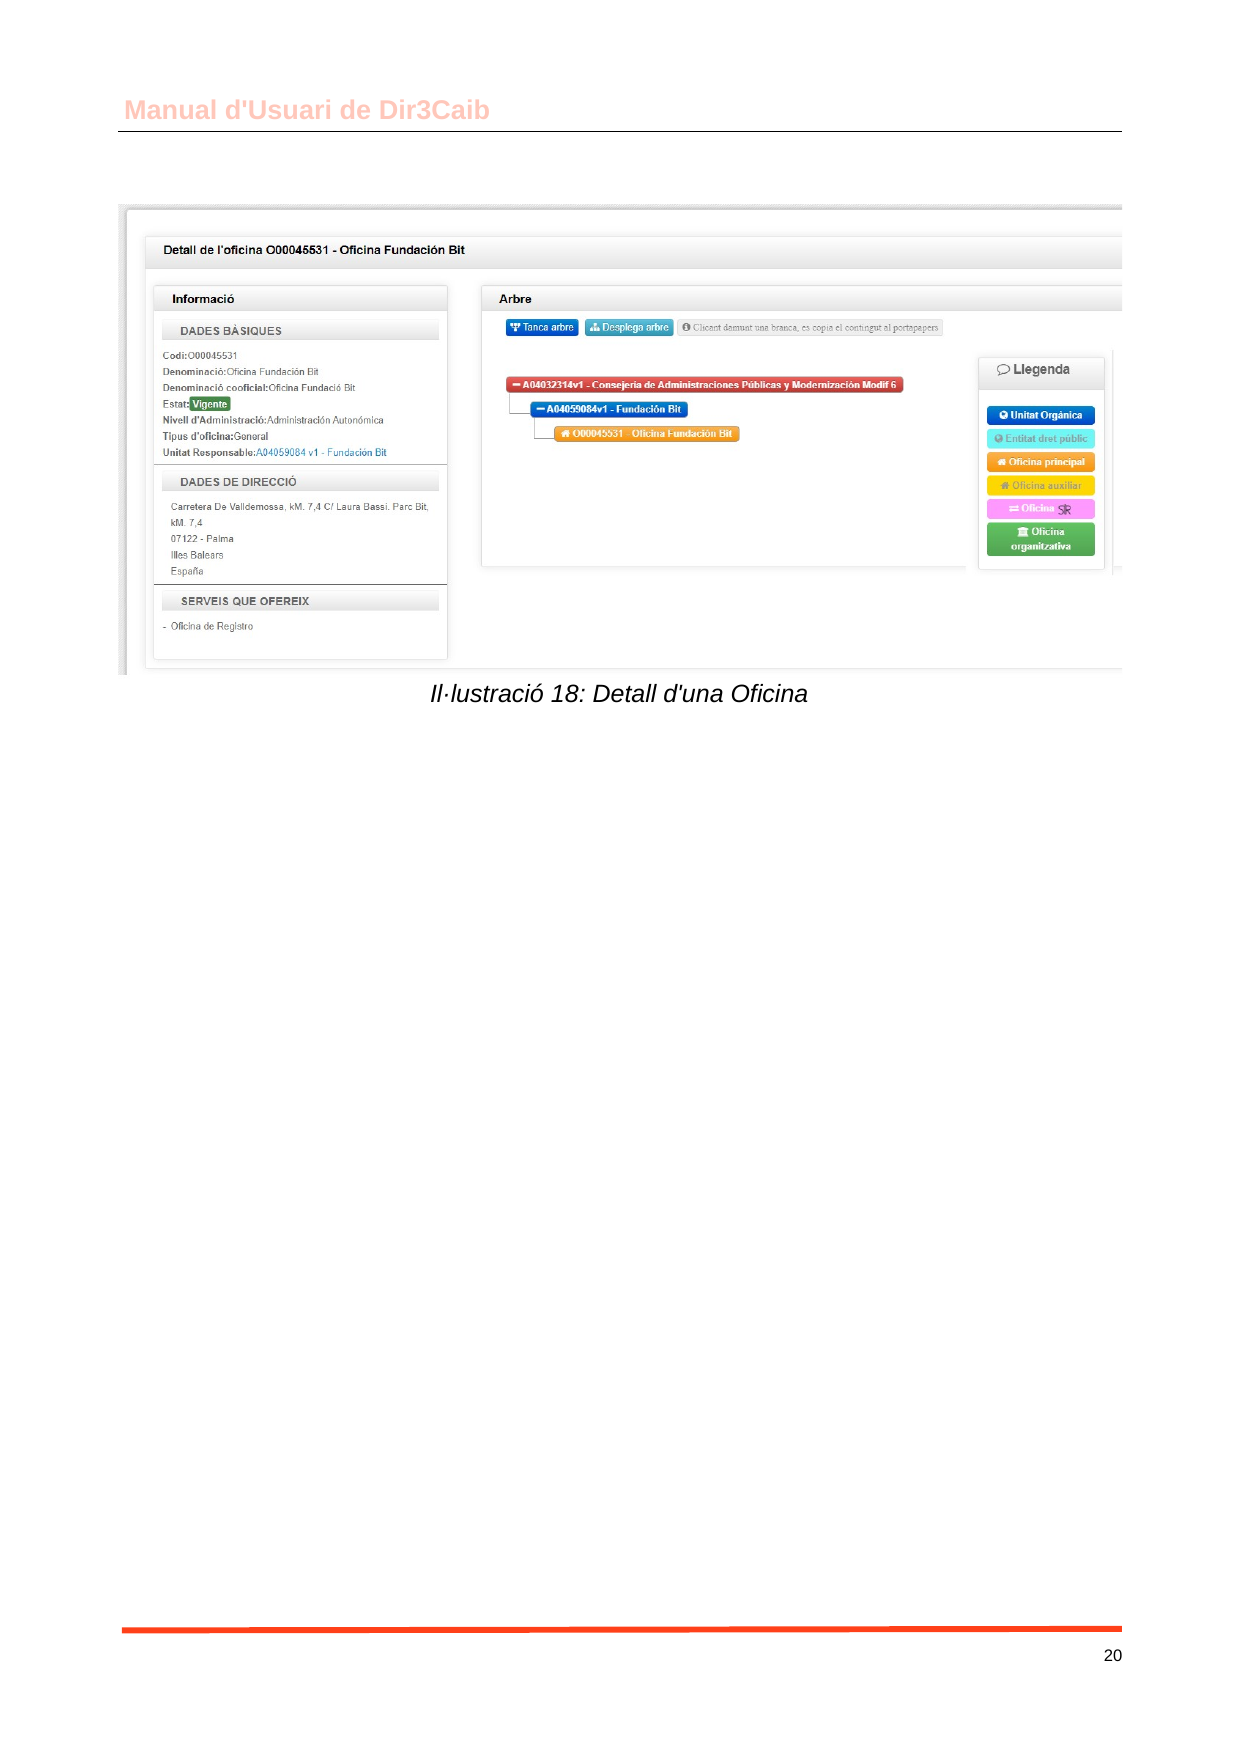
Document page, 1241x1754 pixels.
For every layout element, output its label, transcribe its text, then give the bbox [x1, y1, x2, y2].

picture [118, 204, 1123, 679]
text Il·lustració 18: Detall d'una Oficina [117, 204, 1123, 707]
